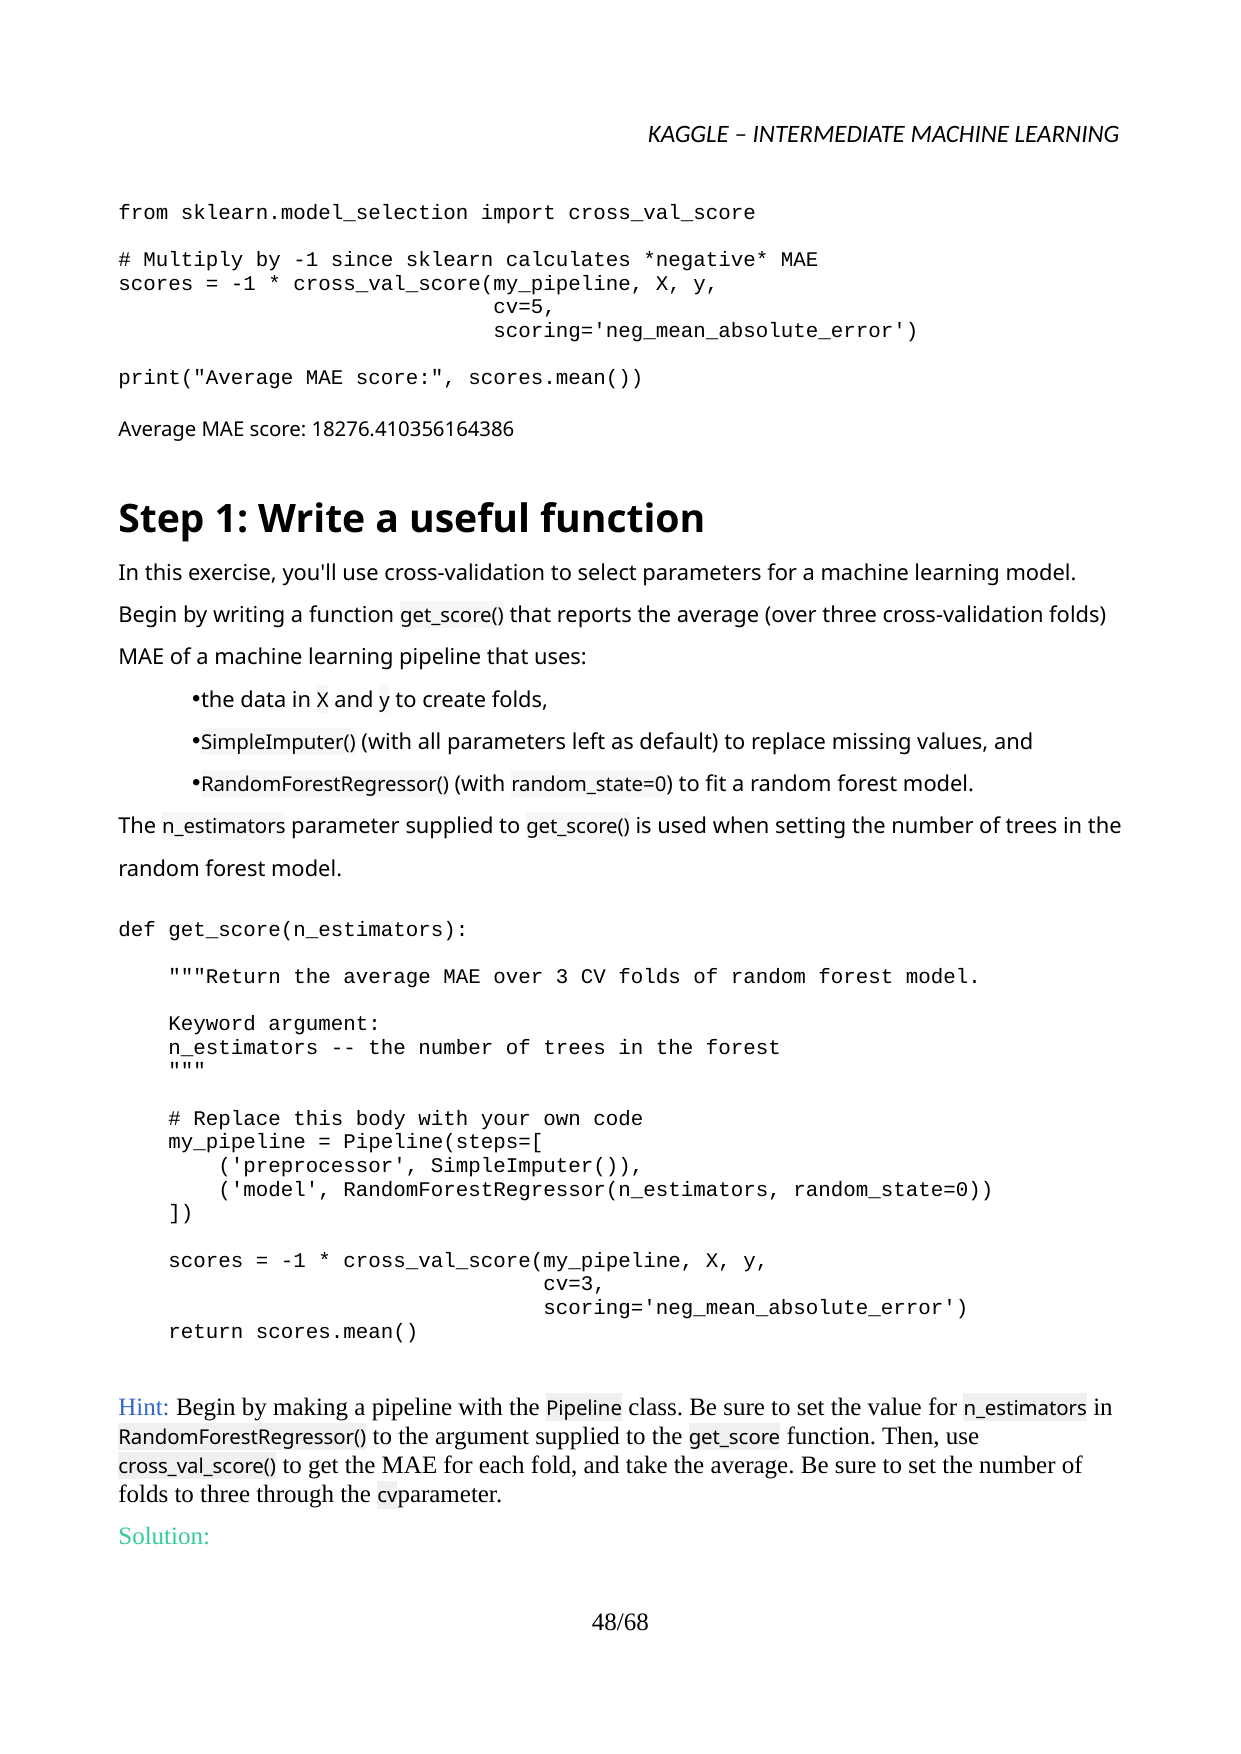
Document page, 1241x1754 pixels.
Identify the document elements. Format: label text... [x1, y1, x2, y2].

list SimpleImputer() (with all parameters left as default) to replace missing values, and [118, 726, 1122, 756]
text In this exercise, you'll use cross-validation to select parameters for a machine learning model. [118, 557, 1122, 586]
text # Multiply by -1 since sklearn calculates *negative* MAE [118, 249, 1122, 273]
text cv=3, [118, 1273, 1122, 1297]
text scores = -1 * cross_val_score(my_pipeline, X, y, [118, 273, 1122, 296]
text cv=5, [118, 296, 1122, 320]
text Begin by writing a function get_score() that reports the average (over three cross-validation folds) MAE of a machine learning pipeline that uses: [118, 599, 1122, 671]
text """Return the average MAE over 3 CV folds of random forest model. [118, 966, 1122, 989]
text n_estimators -- the number of trees in the forest [118, 1037, 1122, 1061]
text ]) [118, 1202, 1122, 1226]
text scores = -1 * cross_val_score(my_pipeline, X, y, [118, 1250, 1122, 1273]
text Solution: [118, 1521, 1122, 1550]
list RandomForestRegressor() (with random_state=0) to fit a random forest model. [118, 768, 1122, 798]
text Keyword argument: [118, 1013, 1122, 1037]
text Average MAE score: 18276.410356164386 [118, 414, 1122, 442]
text from sklearn.model_selection import cross_val_score [118, 202, 1122, 225]
text return scores.mean() [118, 1321, 1122, 1344]
text my_pipeline = Pipeline(steps=[ [118, 1131, 1122, 1155]
text # Replace this body with your own code [118, 1108, 1122, 1131]
text ('model', RandomForestRegressor(n_estimators, random_state=0)) [118, 1179, 1122, 1202]
text The n_estimators parameter supplied to get_score() is used when setting the number of trees in the random forest model. [118, 810, 1122, 882]
subtitle Step 1: Write a useful function [118, 491, 1122, 544]
text def get_score(n_estimators): [118, 919, 1122, 942]
text Hint: Begin by making a pipeline with the Pipeline class. Be sure to set the value for n_estimators in RandomForestRegressor() to the argument supplied to the get_score function. Then, use cross_val_score() to get the MAE for each fold, and take the average. Be sure to set the number of folds to three through the cvparameter. [118, 1392, 1122, 1509]
list the data in X and y to create folds, [118, 683, 1122, 713]
text ('preprocessor', SimpleImputer()), [118, 1155, 1122, 1179]
text scoring='neg_mean_absolute_error') [118, 1297, 1122, 1321]
text print("Average MAE score:", scores.mean()) [118, 367, 1122, 391]
text scoring='neg_mean_absolute_error') [118, 320, 1122, 344]
text """ [118, 1061, 1122, 1084]
